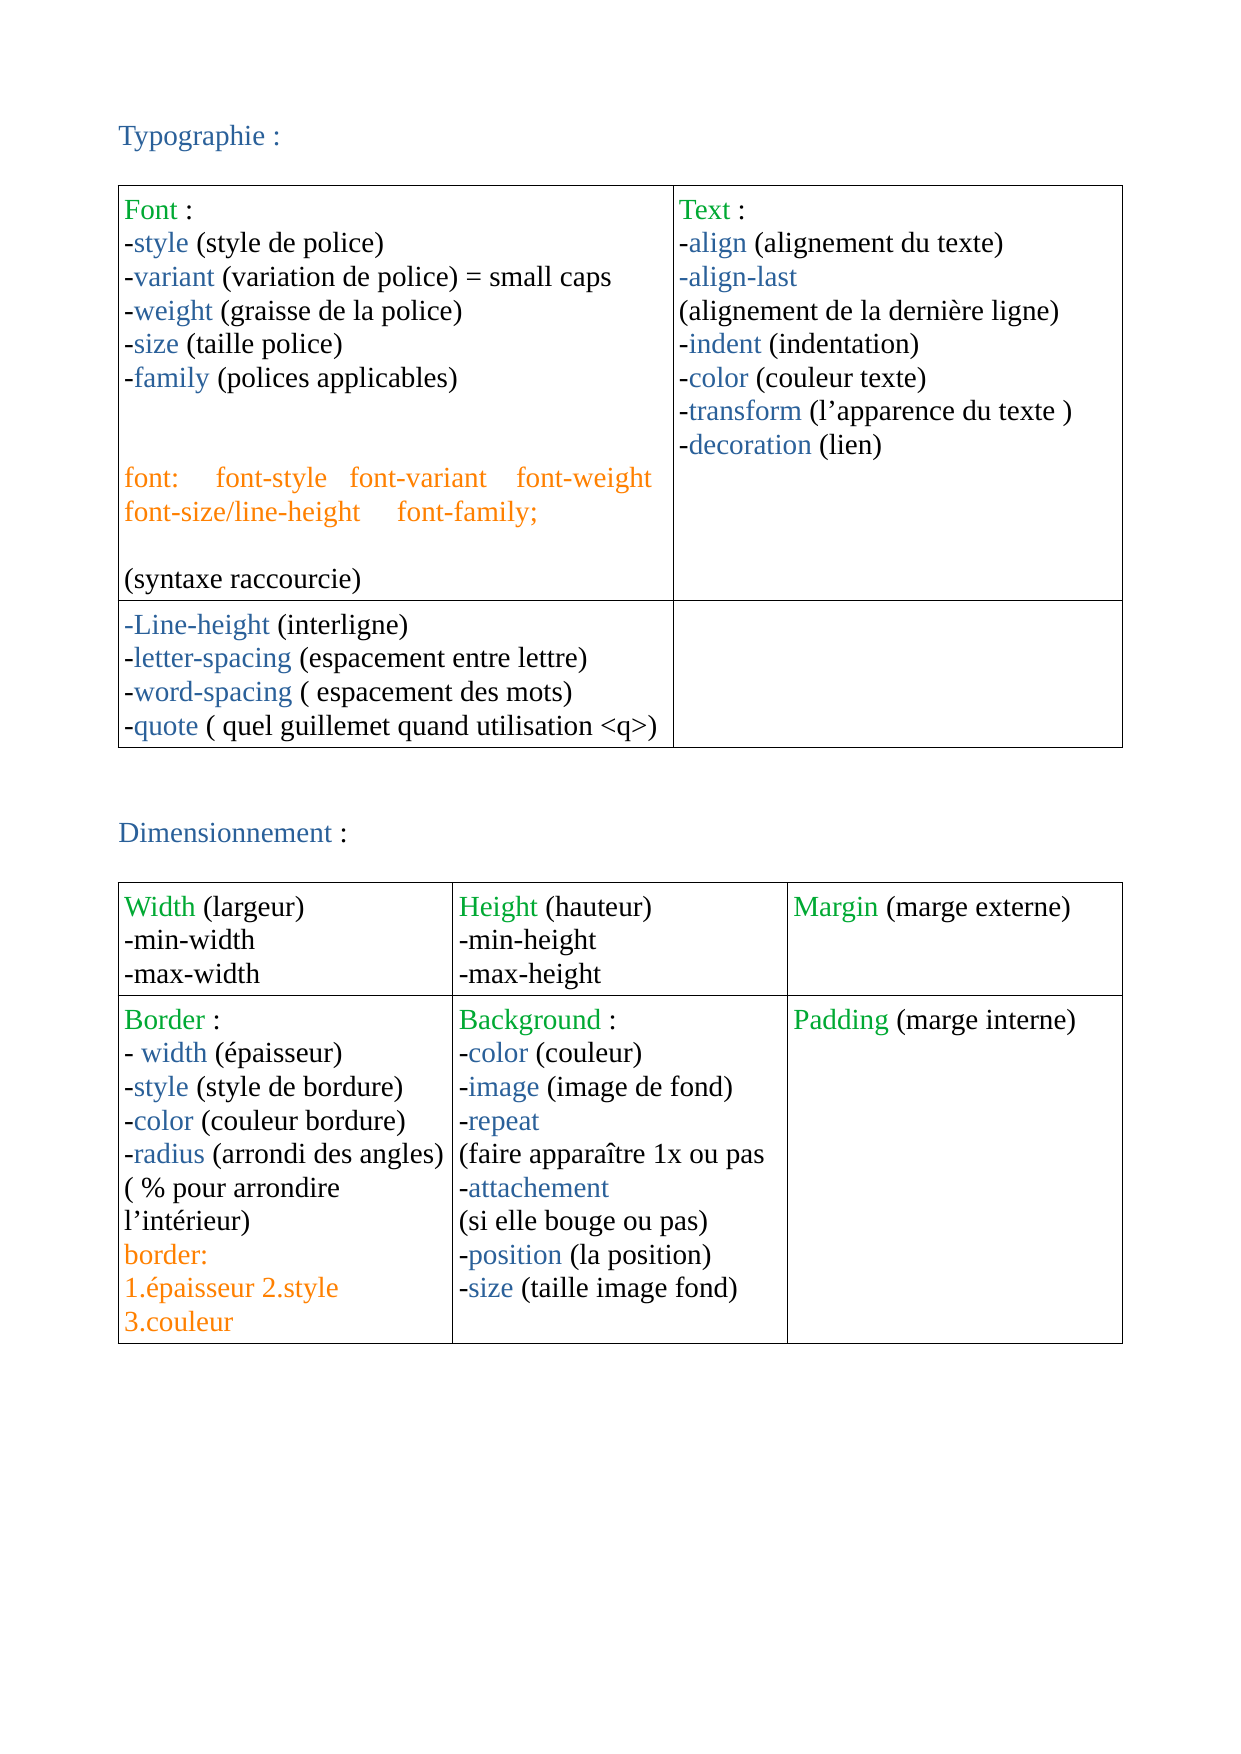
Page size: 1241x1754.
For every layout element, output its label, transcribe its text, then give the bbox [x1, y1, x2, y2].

table_cell Border : - width (épaisseur) -style (style de bordure) -color (couleur bordure) -radius (arrondi des angles) ( % pour arrondire l’intérieur) border: 1.épaisseur 2.style 3.couleur [119, 996, 452, 1343]
table_cell Background : -color (couleur) -image (image de fond) -repeat (faire apparaître 1x ou pas -attachement (si elle bouge ou pas) -position (la position) -size (taille image fond) [453, 996, 787, 1343]
table_header Width (largeur) -min-width -max-width [119, 883, 452, 995]
table_header Font : -style (style de police) -variant (variation de police) = small caps -weight (graisse de la police) -size (taille police) -family (polices applicables) font: font-style font-variant font-weight font-size/line-height font-family; (syntaxe raccourcie) [119, 186, 673, 600]
table_header Margin (marge externe) [788, 883, 1122, 995]
text Dimensionnement : [118, 815, 1122, 848]
table_header Height (hauteur) -min-height -max-height [453, 883, 787, 995]
table_cell [674, 601, 1122, 747]
text Typographie : [118, 118, 1122, 152]
table_cell -Line-height (interligne) -letter-spacing (espacement entre lettre) -word-spacing ( espacement des mots) -quote ( quel guillemet quand utilisation <q>) [119, 601, 673, 747]
table_cell Padding (marge interne) [788, 996, 1122, 1343]
table_header Text : -align (alignement du texte) -align-last (alignement de la dernière ligne) -indent (indentation) -color (couleur texte) -transform (l’apparence du texte ) -decoration (lien) [674, 186, 1122, 600]
